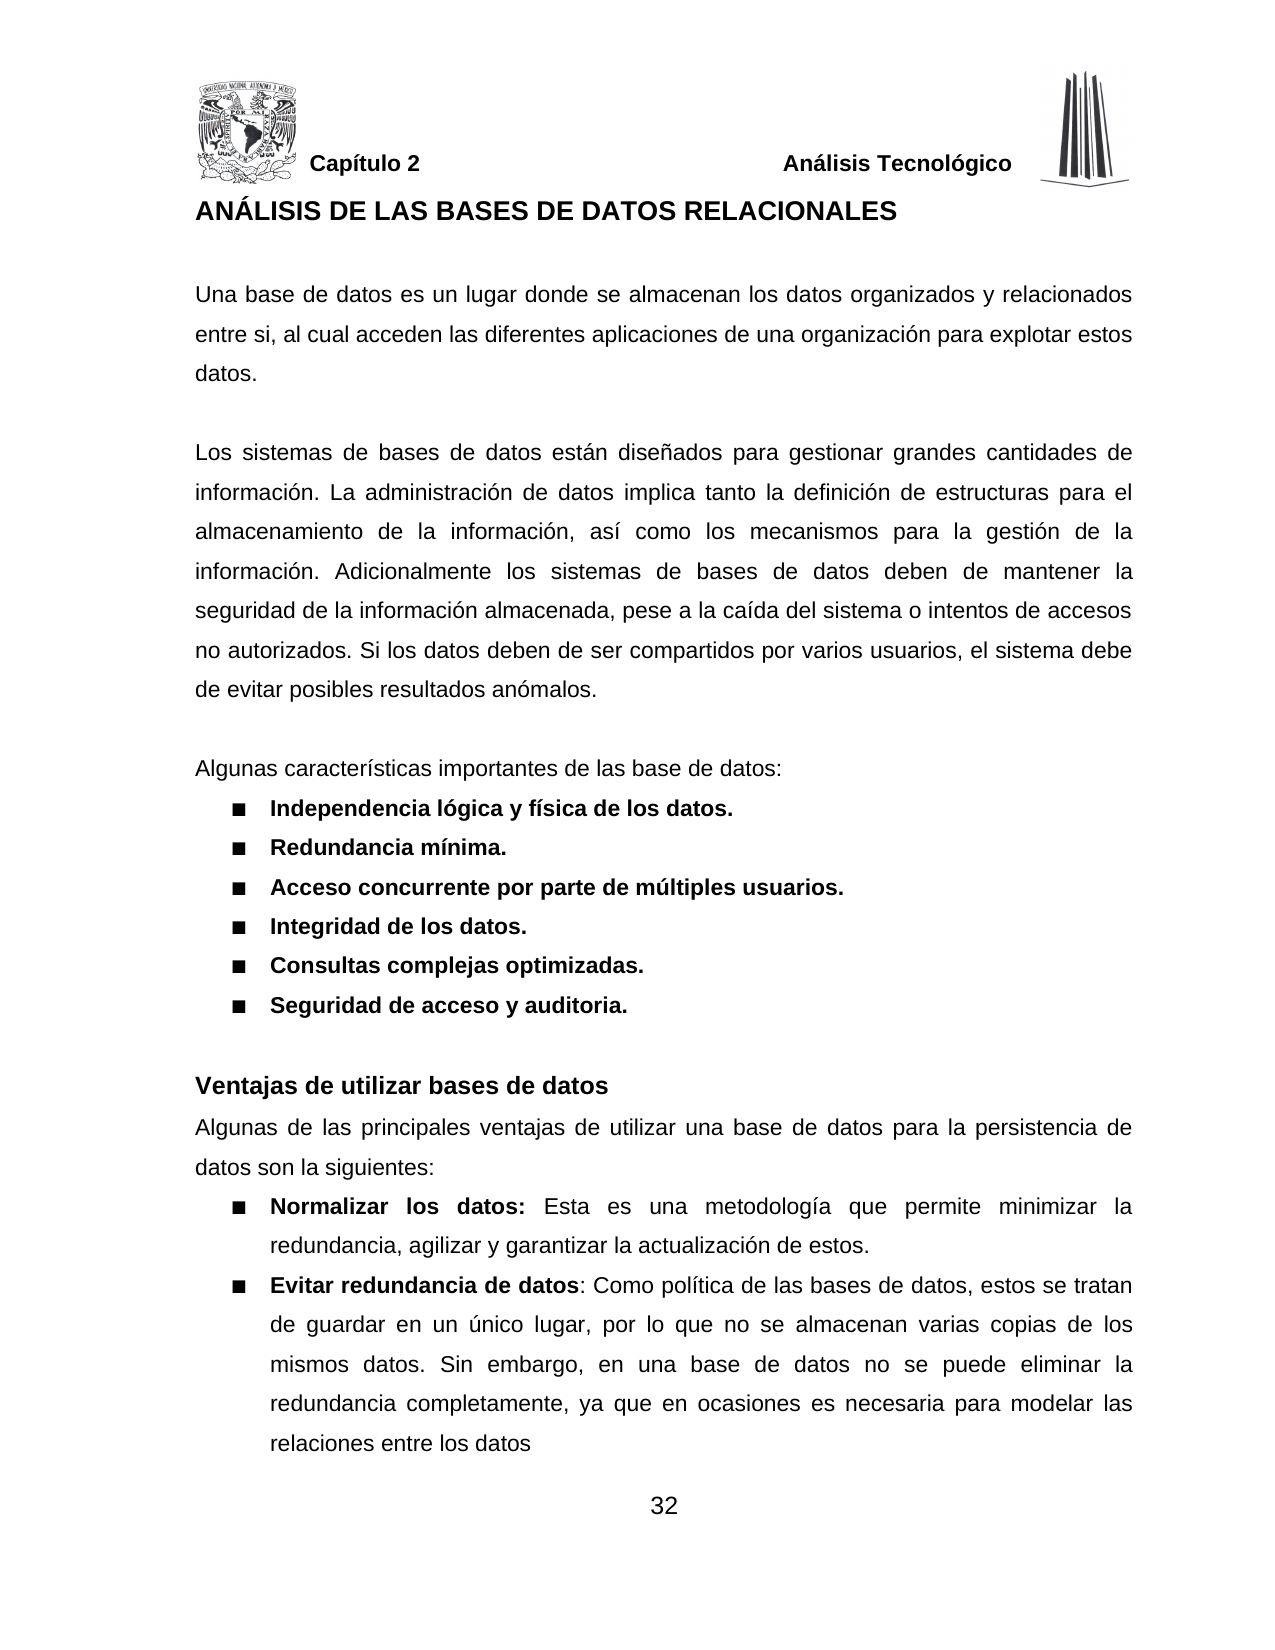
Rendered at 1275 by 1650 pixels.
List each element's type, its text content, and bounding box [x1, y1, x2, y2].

list Independencia lógica y física de los datos. [232, 794, 1133, 821]
list Acceso concurrente por parte de múltiples usuarios. [232, 873, 1133, 900]
text Los sistemas de bases de datos están diseñados para gestionar grandes cantidades de información. La administración de datos implica tanto la definición de estructuras para el almacenamiento de la información, así como los mecanismos para la gestión de la información. Adicionalmente los sistemas de bases de datos deben de mantener la seguridad de la información almacenada, pese a la caída del sistema o intentos de accesos no autorizados. Si los datos deben de ser compartidos por varios usuarios, el sistema debe de evitar posibles resultados anómalos. [195, 439, 1133, 702]
list Redundancia mínima. [232, 834, 1133, 860]
list Consultas complejas optimizadas. [232, 952, 1133, 979]
text Algunas de las principales ventajas de utilizar una base de datos para la persistencia de datos son la siguientes: [195, 1114, 1133, 1180]
text Una base de datos es un lugar donde se almacenan los datos organizados y relacionados entre si, al cual acceden las diferentes aplicaciones de una organización para explotar estos datos. [195, 281, 1133, 387]
picture [1034, 65, 1136, 193]
list Integridad de los datos. [232, 913, 1133, 939]
text ANÁLISIS DE LAS BASES DE DATOS RELACIONALES [195, 195, 1133, 226]
list Evitar redundancia de datos: Como política de las bases de datos, estos se tratan de guardar en un único lugar, por lo que no se almacenan varias copias de los mismos datos. Sin embargo, en una base de datos no se puede eliminar la redundancia completamente, ya que en ocasiones es necesaria para modelar las relaciones entre los datos [232, 1272, 1133, 1456]
list Seguridad de acceso y auditoria. [232, 992, 1133, 1018]
text Ventajas de utilizar bases de datos [195, 1071, 1133, 1099]
list Normalizar los datos: Esta es una metodología que permite minimizar la redundancia, agilizar y garantizar la actualización de estos. [232, 1193, 1133, 1259]
text Algunas características importantes de las base de datos: [195, 755, 1133, 781]
